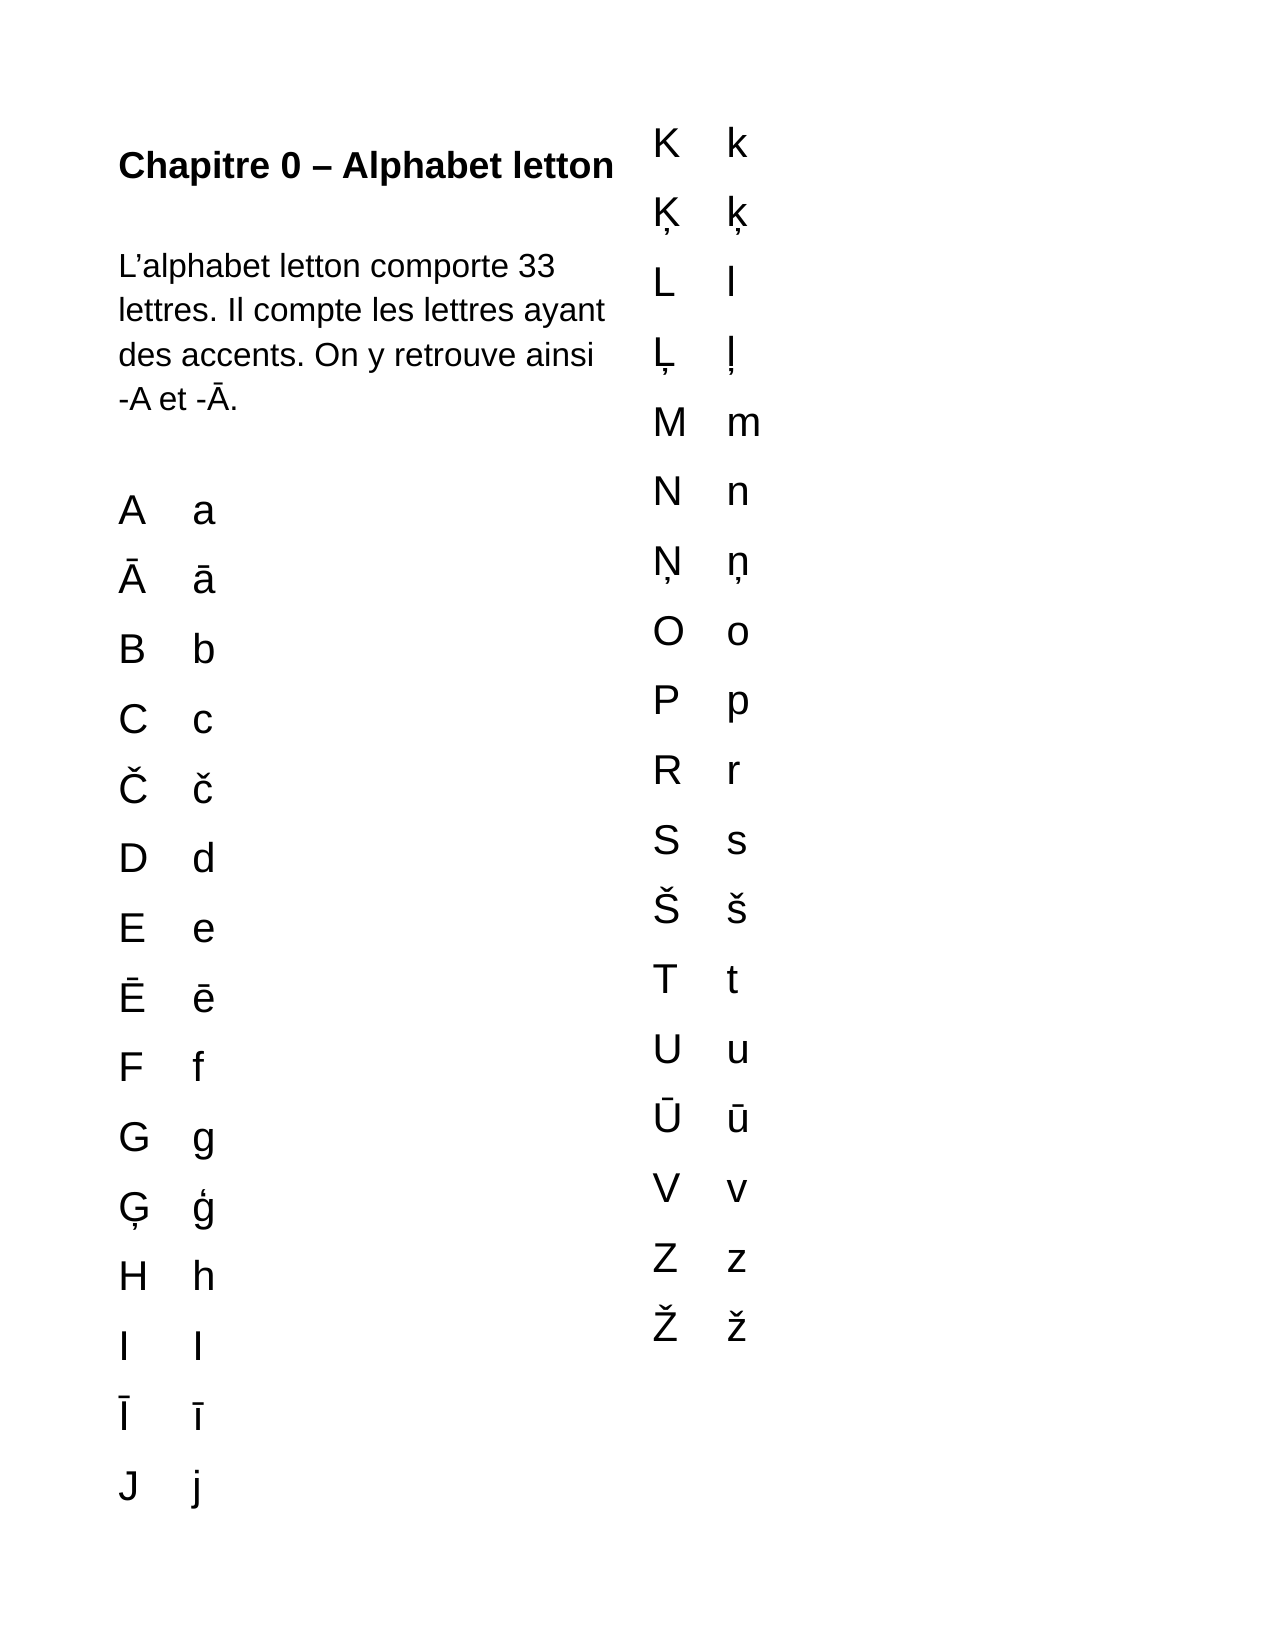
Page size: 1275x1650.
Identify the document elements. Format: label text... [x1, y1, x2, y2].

text L’alphabet letton comporte 33 lettres. Il compte les lettres ayant des accents. On y retrouve ainsi -A et -Ā. [118, 246, 622, 417]
text T t [652, 954, 1157, 1002]
text I I [118, 1321, 622, 1369]
text Ū ū [652, 1094, 1157, 1142]
text Ī ī [118, 1391, 622, 1439]
text Ņ ņ [652, 536, 1157, 584]
text D d [118, 834, 622, 882]
text N n [652, 467, 1157, 514]
text R r [652, 745, 1157, 793]
text P p [652, 676, 1157, 723]
text O o [652, 606, 1157, 654]
text S s [652, 815, 1157, 863]
text J j [118, 1461, 622, 1509]
text V v [652, 1163, 1157, 1211]
text G g [118, 1112, 622, 1160]
text L l [652, 257, 1157, 305]
text E e [118, 903, 622, 951]
text A a [118, 485, 622, 533]
text Ļ ļ [652, 327, 1157, 375]
text U u [652, 1024, 1157, 1072]
text B b [118, 624, 622, 672]
text Š š [652, 885, 1157, 933]
text C c [118, 694, 622, 742]
text H h [118, 1252, 622, 1300]
text Ķ ķ [652, 188, 1157, 236]
text Č č [118, 764, 622, 812]
text K k [652, 118, 1157, 166]
text Ģ ģ [118, 1182, 622, 1230]
text Ē ē [118, 973, 622, 1021]
text Z z [652, 1233, 1157, 1281]
subtitle Chapitre 0 – Alphabet letton [118, 143, 622, 186]
text Ā ā [118, 555, 622, 603]
text F f [118, 1043, 622, 1091]
text M m [652, 397, 1157, 445]
text Ž ž [652, 1303, 1157, 1351]
